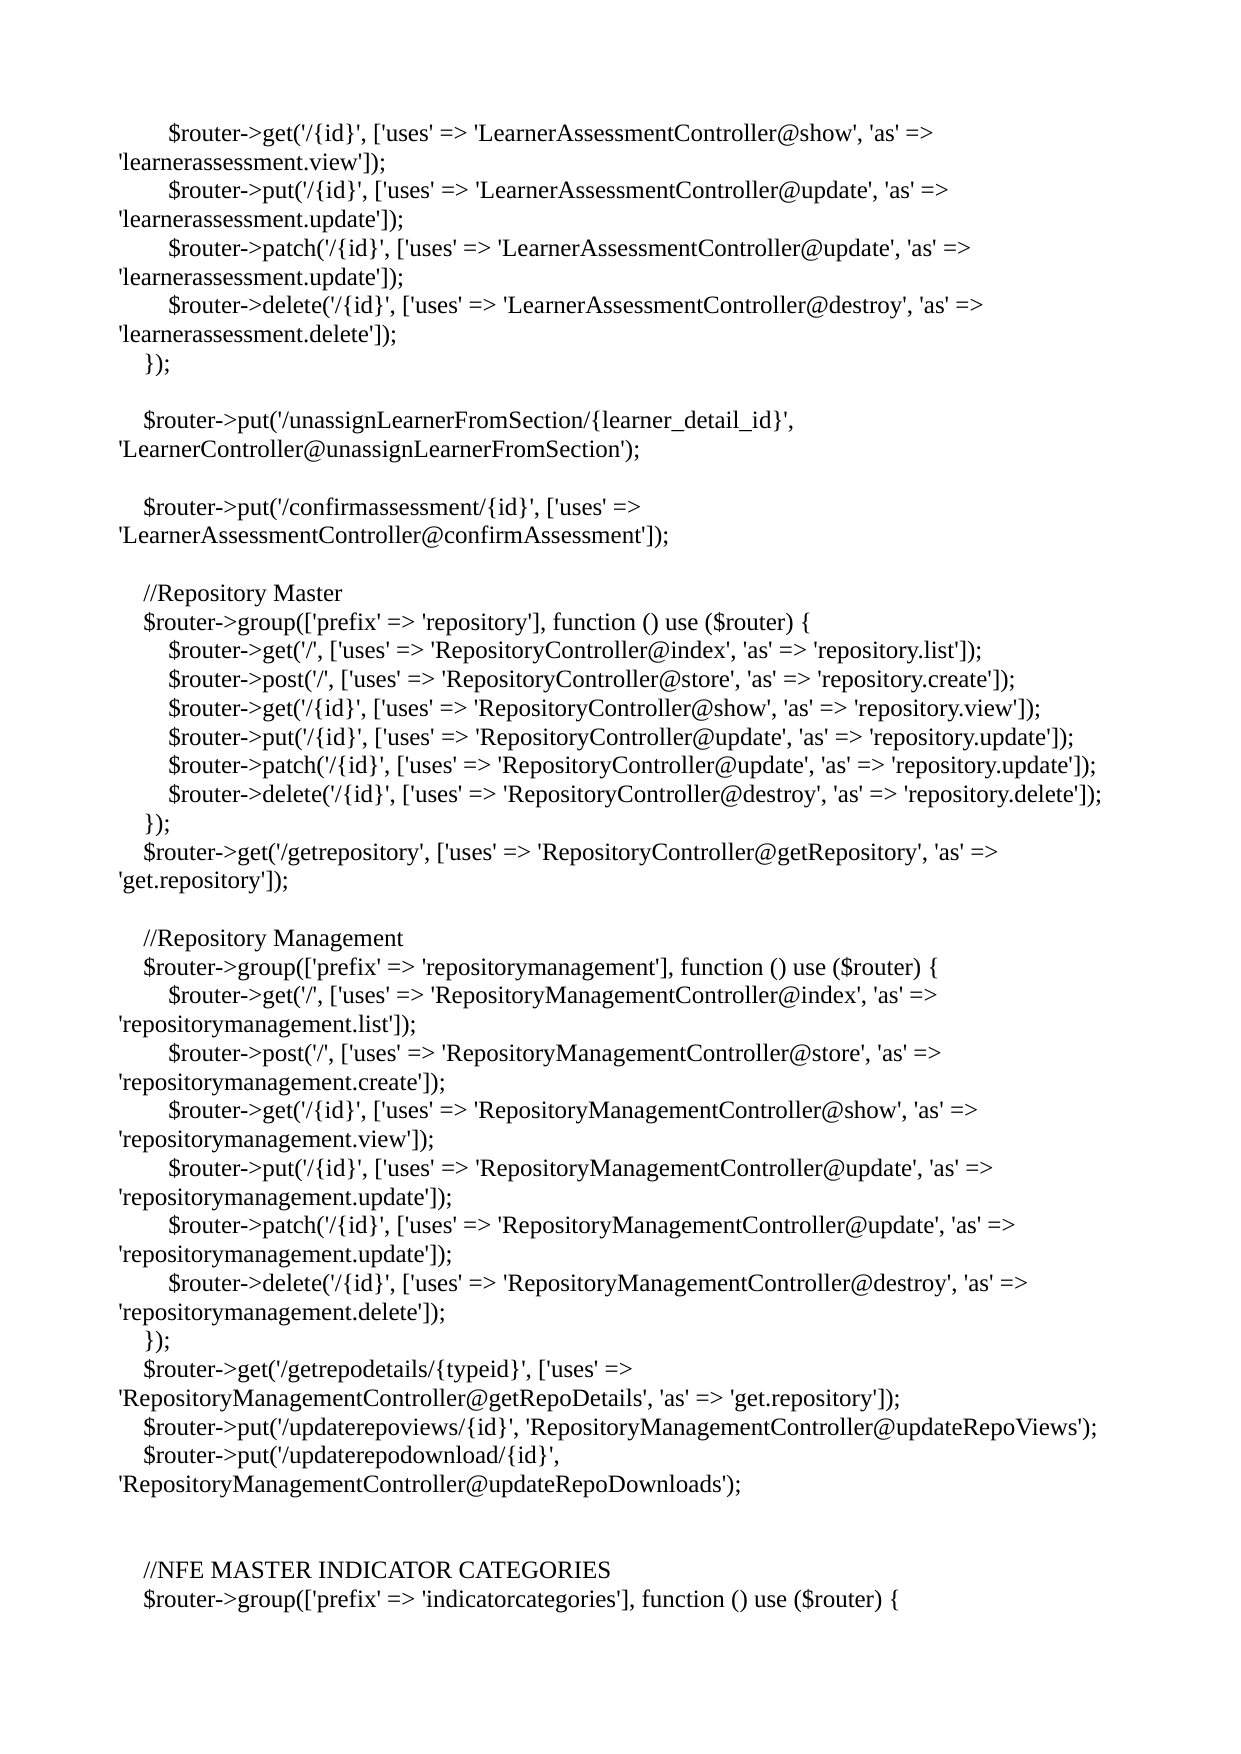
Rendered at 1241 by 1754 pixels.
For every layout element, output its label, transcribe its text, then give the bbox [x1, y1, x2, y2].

text }); [118, 1326, 1122, 1354]
text $router->group(['prefix' => 'repositorymanagement'], function () use ($router) { [118, 952, 1122, 981]
text $router->put('/{id}', ['uses' => 'RepositoryManagementController@update', 'as' => 'repositorymanagement.update']); [118, 1153, 1122, 1211]
text //NFE MASTER INDICATOR CATEGORIES [118, 1556, 1122, 1584]
text $router->get('/{id}', ['uses' => 'RepositoryController@show', 'as' => 'repository.view']); [118, 693, 1122, 722]
text $router->patch('/{id}', ['uses' => 'RepositoryController@update', 'as' => 'repository.update']); [118, 751, 1122, 779]
text $router->put('/confirmassessment/{id}', ['uses' => 'LearnerAssessmentController@confirmAssessment']); [118, 492, 1122, 549]
text $router->put('/updaterepoviews/{id}', 'RepositoryManagementController@updateRepoViews'); [118, 1412, 1122, 1441]
text $router->group(['prefix' => 'repository'], function () use ($router) { [118, 607, 1122, 636]
text $router->get('/', ['uses' => 'RepositoryController@index', 'as' => 'repository.list']); [118, 636, 1122, 664]
text //Repository Master [118, 578, 1122, 607]
text $router->group(['prefix' => 'indicatorcategories'], function () use ($router) { [118, 1584, 1122, 1613]
text $router->post('/', ['uses' => 'RepositoryManagementController@store', 'as' => 'repositorymanagement.create']); [118, 1038, 1122, 1096]
text $router->get('/{id}', ['uses' => 'RepositoryManagementController@show', 'as' => 'repositorymanagement.view']); [118, 1096, 1122, 1153]
text }); [118, 808, 1122, 837]
text //Repository Management [118, 923, 1122, 952]
text $router->get('/', ['uses' => 'RepositoryManagementController@index', 'as' => 'repositorymanagement.list']); [118, 981, 1122, 1038]
text $router->delete('/{id}', ['uses' => 'RepositoryController@destroy', 'as' => 'repository.delete']); [118, 779, 1122, 808]
text $router->get('/getrepodetails/{typeid}', ['uses' => 'RepositoryManagementController@getRepoDetails', 'as' => 'get.repository']); [118, 1354, 1122, 1412]
text $router->patch('/{id}', ['uses' => 'RepositoryManagementController@update', 'as' => 'repositorymanagement.update']); [118, 1211, 1122, 1268]
text $router->put('/{id}', ['uses' => 'RepositoryController@update', 'as' => 'repository.update']); [118, 722, 1122, 751]
text $router->get('/{id}', ['uses' => 'LearnerAssessmentController@show', 'as' => 'learnerassessment.view']); [118, 118, 1122, 176]
text $router->patch('/{id}', ['uses' => 'LearnerAssessmentController@update', 'as' => 'learnerassessment.update']); [118, 233, 1122, 291]
text $router->put('/updaterepodownload/{id}', 'RepositoryManagementController@updateRepoDownloads'); [118, 1441, 1122, 1498]
text $router->delete('/{id}', ['uses' => 'RepositoryManagementController@destroy', 'as' => 'repositorymanagement.delete']); [118, 1268, 1122, 1326]
text $router->post('/', ['uses' => 'RepositoryController@store', 'as' => 'repository.create']); [118, 664, 1122, 693]
text $router->delete('/{id}', ['uses' => 'LearnerAssessmentController@destroy', 'as' => 'learnerassessment.delete']); [118, 291, 1122, 348]
text $router->put('/unassignLearnerFromSection/{learner_detail_id}', 'LearnerController@unassignLearnerFromSection'); [118, 406, 1122, 463]
text $router->get('/getrepository', ['uses' => 'RepositoryController@getRepository', 'as' => 'get.repository']); [118, 837, 1122, 894]
text }); [118, 348, 1122, 377]
text $router->put('/{id}', ['uses' => 'LearnerAssessmentController@update', 'as' => 'learnerassessment.update']); [118, 176, 1122, 233]
